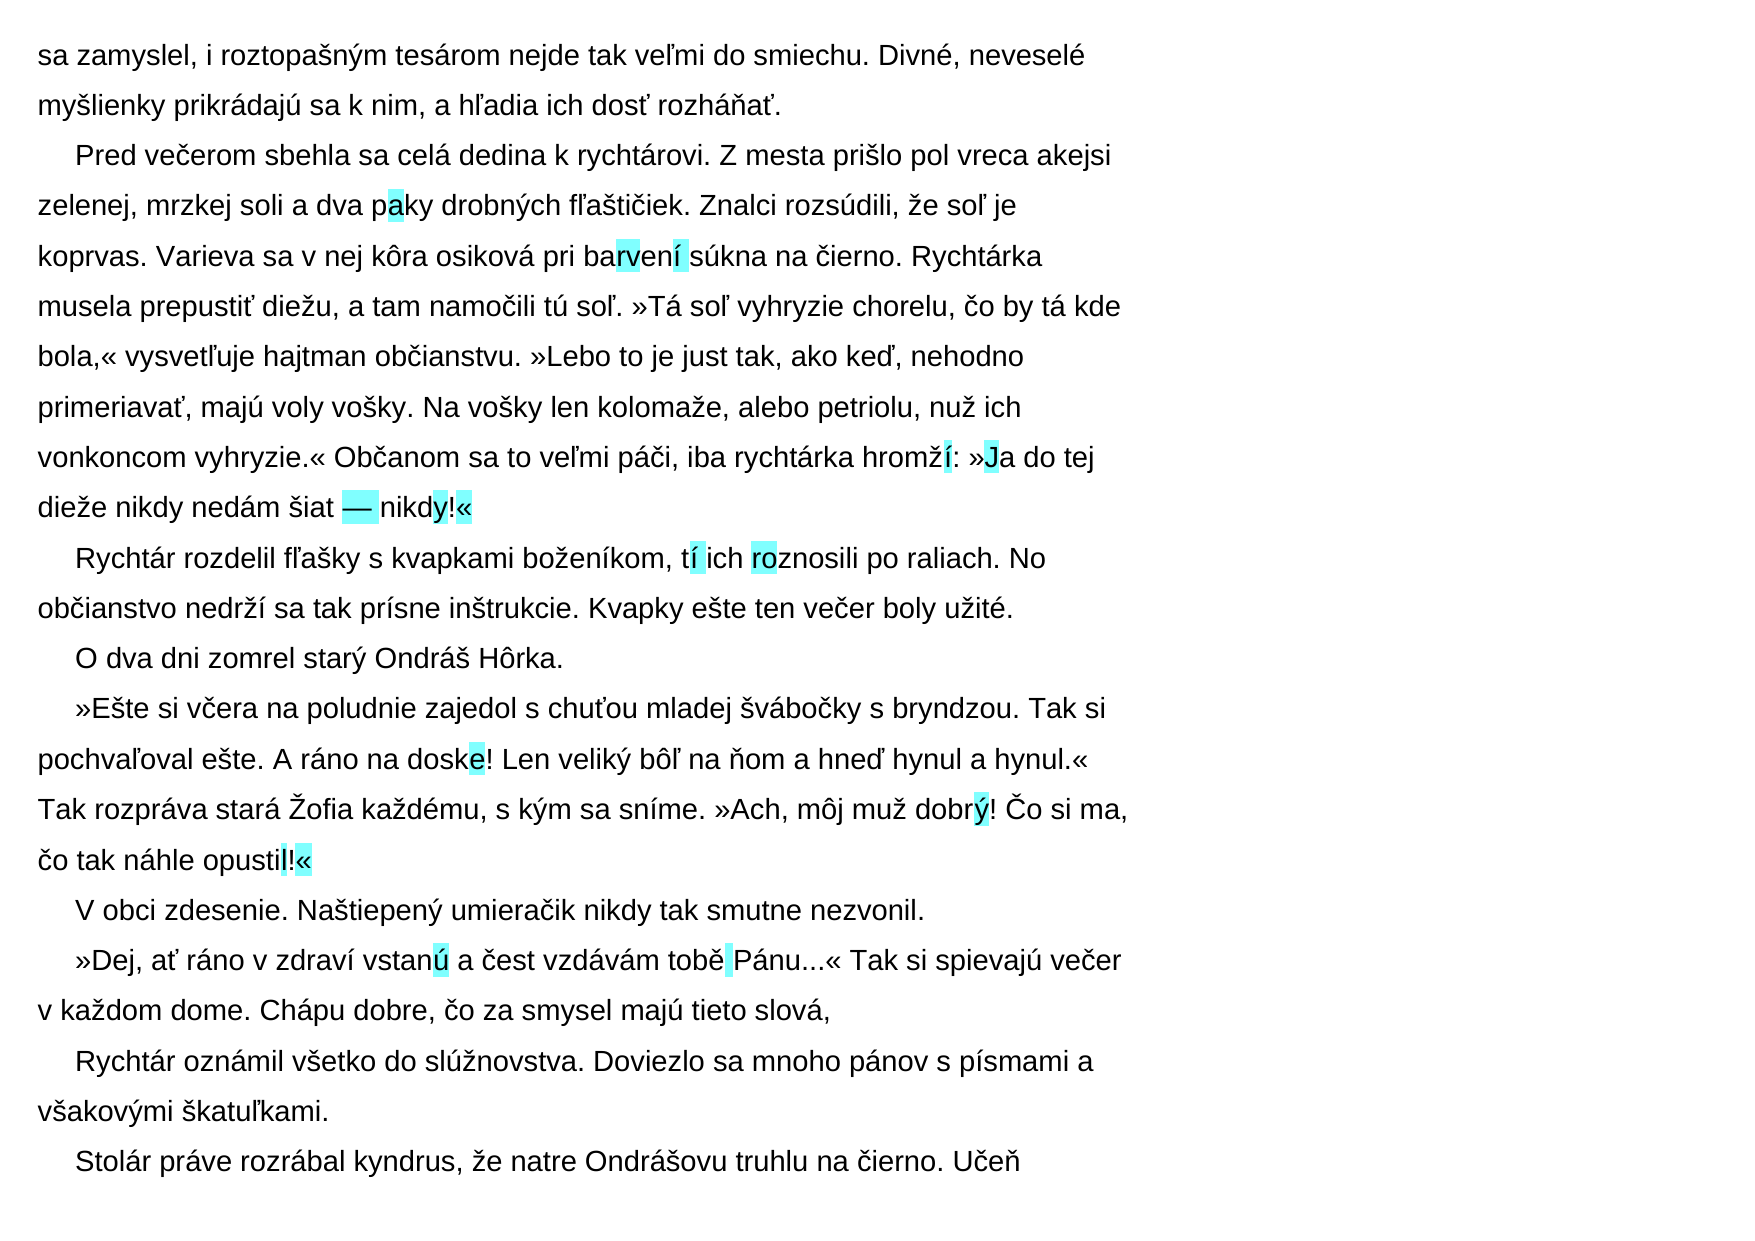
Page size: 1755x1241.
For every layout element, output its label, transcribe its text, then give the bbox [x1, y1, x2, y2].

text Rychtár oznámil všetko do slúžnovstva. Doviezlo sa mnoho pánov s písmami a všakovými škatuľkami. [37, 1044, 1130, 1128]
text »Ešte si včera na poludnie zajedol s chuťou mladej švábočky s bryndzou. Tak si pochvaľoval ešte. A ráno na doske! Len veliký bôľ na ňom a hneď hynul a hynul.« Tak rozpráva stará Žofia každému, s kým sa sníme. »Ach, môj muž dobrý! Čo si ma, čo tak náhle opustil!« [37, 692, 1130, 876]
text Stolár práve rozrábal kyndrus, že natre Ondrášovu truhlu na čierno. Učeň [37, 1144, 1130, 1178]
text Pred večerom sbehla sa celá dedina k rychtárovi. Z mesta prišlo pol vreca akejsi zelenej, mrzkej soli a dva paky drobných fľaštičiek. Znalci rozsúdili, že soľ je koprvas. Varieva sa v nej kôra osiková pri barvení súkna na čierno. Rychtárka musela prepustiť diežu, a tam namočili tú soľ. »Tá soľ vyhryzie chorelu, čo by tá kde bola,« vysvetľuje hajtman občianstvu. »Lebo to je just tak, ako keď, nehodno primeriavať, majú voly vošky. Na vošky len kolomaže, alebo petriolu, nuž ich vonkoncom vyhryzie.« Občanom sa to veľmi páči, iba rychtárka hromží: »Ja do tej dieže nikdy nedám šiat — nikdy!« [37, 138, 1130, 524]
text O dva dni zomrel starý Ondráš Hôrka. [37, 641, 1130, 675]
text Rychtár rozdelil fľašky s kvapkami boženíkom, tí ich roznosili po raliach. No občianstvo nedrží sa tak prísne inštrukcie. Kvapky ešte ten večer boly užité. [37, 541, 1130, 624]
text »Dej, ať ráno v zdraví vstanú a čest vzdávám tobě Pánu...« Tak si spievajú večer v každom dome. Chápu dobre, čo za smysel majú tieto slová, [37, 943, 1130, 1027]
text V obci zdesenie. Naštiepený umieračik nikdy tak smutne nezvonil. [37, 893, 1130, 926]
text sa zamyslel, i roztopašným tesárom nejde tak veľmi do smiechu. Divné, neveselé myšlienky prikrádajú sa k nim, a hľadia ich dosť rozháňať. [37, 37, 1130, 121]
